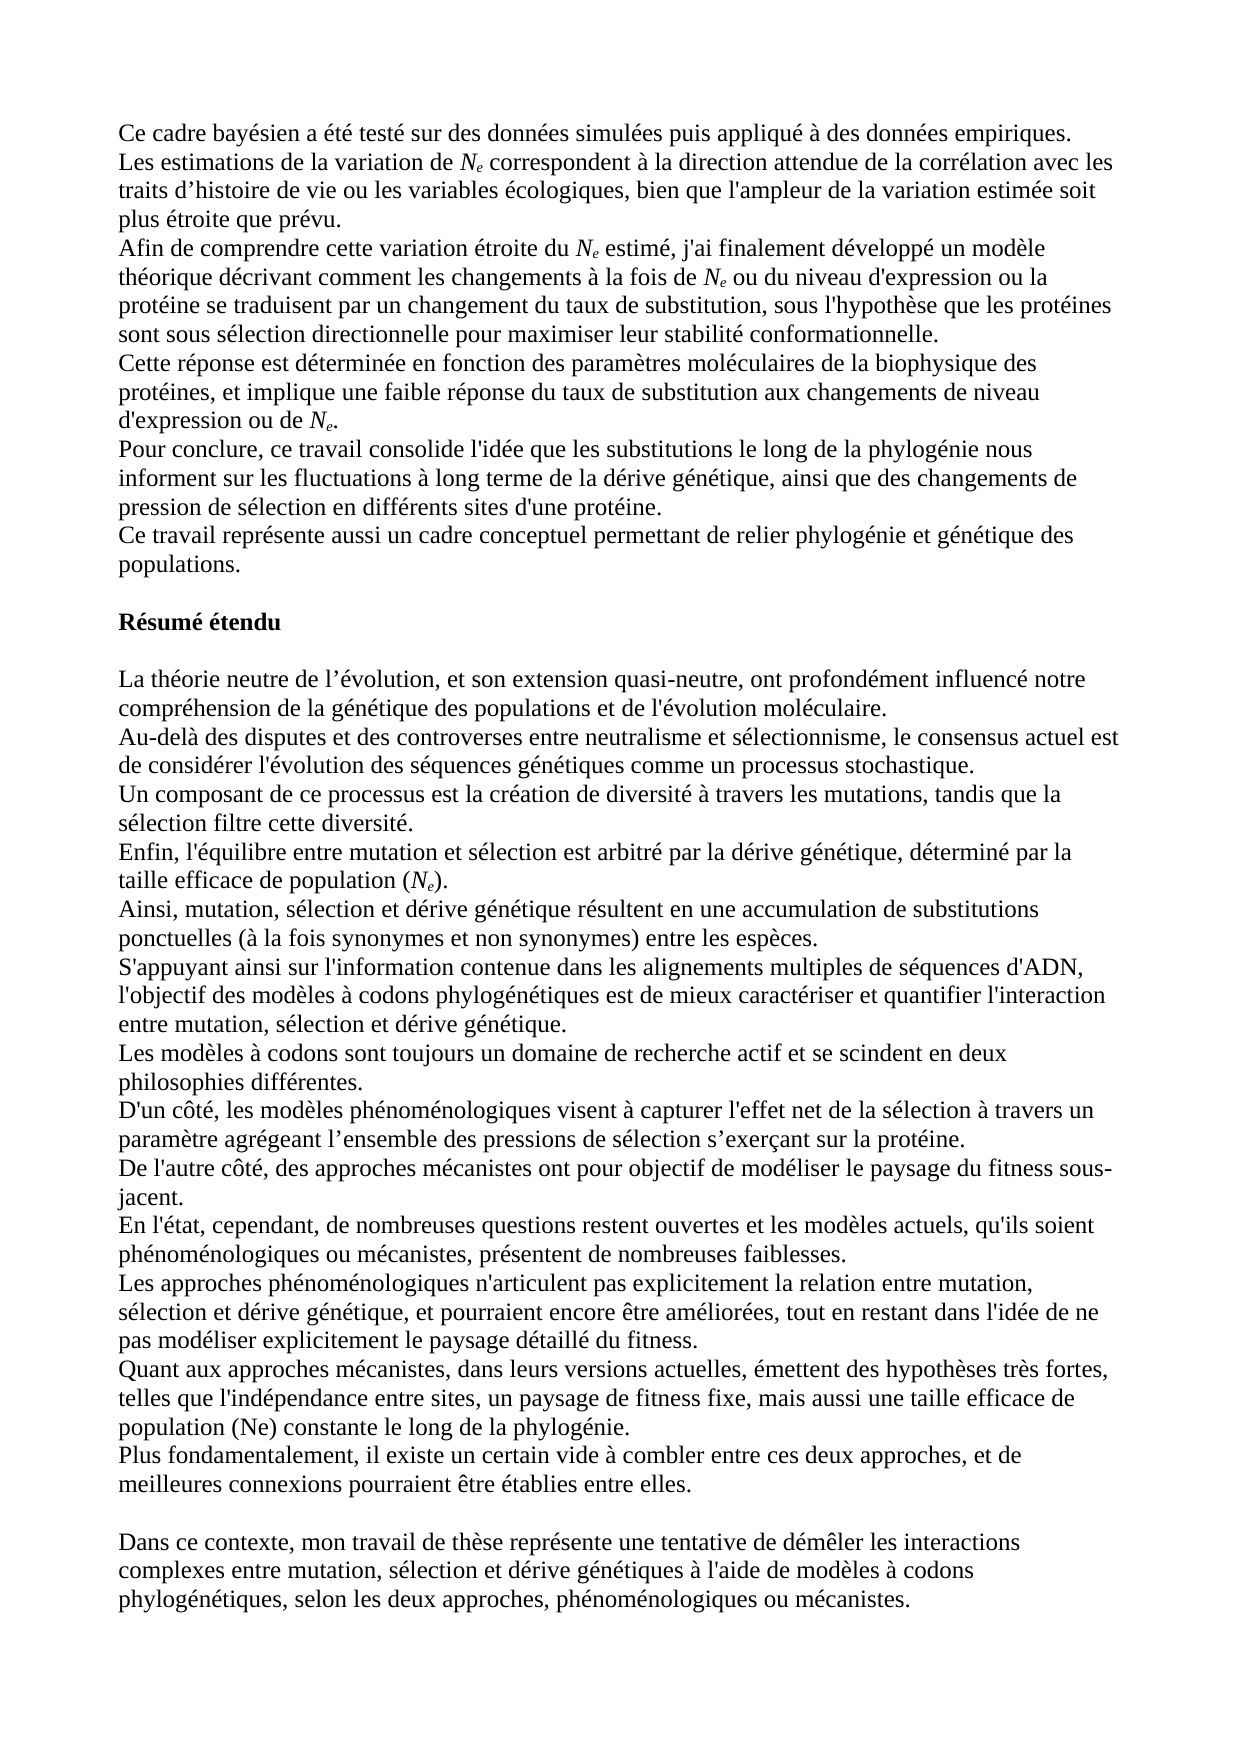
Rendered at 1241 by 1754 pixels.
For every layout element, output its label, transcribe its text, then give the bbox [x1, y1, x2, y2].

text Au-delà des disputes et des controverses entre neutralisme et sélectionnisme, le consensus actuel est de considérer l'évolution des séquences génétiques comme un processus stochastique. [118, 722, 1122, 779]
text Enfin, l'équilibre entre mutation et sélection est arbitré par la dérive génétique, déterminé par la taille efficace de population (Ne). [118, 837, 1122, 894]
text D'un côté, les modèles phénoménologiques visent à capturer l'effet net de la sélection à travers un paramètre agrégeant l’ensemble des pressions de sélection s’exerçant sur la protéine. [118, 1096, 1122, 1153]
text Ainsi, mutation, sélection et dérive génétique résultent en une accumulation de substitutions ponctuelles (à la fois synonymes et non synonymes) entre les espèces. [118, 894, 1122, 952]
text S'appuyant ainsi sur l'information contenue dans les alignements multiples de séquences d'ADN, l'objectif des modèles à codons phylogénétiques est de mieux caractériser et quantifier l'interaction entre mutation, sélection et dérive génétique. [118, 952, 1122, 1038]
text Les estimations de la variation de Ne correspondent à la direction attendue de la corrélation avec les traits d’histoire de vie ou les variables écologiques, bien que l'ampleur de la variation estimée soit plus étroite que prévu. [118, 147, 1122, 233]
text Les approches phénoménologiques n'articulent pas explicitement la relation entre mutation, sélection et dérive génétique, et pourraient encore être améliorées, tout en restant dans l'idée de ne pas modéliser explicitement le paysage détaillé du fitness. [118, 1268, 1122, 1354]
text De l'autre côté, des approches mécanistes ont pour objectif de modéliser le paysage du fitness sous-jacent. [118, 1153, 1122, 1211]
text En l'état, cependant, de nombreuses questions restent ouvertes et les modèles actuels, qu'ils soient phénoménologiques ou mécanistes, présentent de nombreuses faiblesses. [118, 1211, 1122, 1268]
text Ce cadre bayésien a été testé sur des données simulées puis appliqué à des données empiriques. [118, 118, 1122, 147]
text Cette réponse est déterminée en fonction des paramètres moléculaires de la biophysique des protéines, et implique une faible réponse du taux de substitution aux changements de niveau d'expression ou de Ne. [118, 348, 1122, 434]
text Pour conclure, ce travail consolide l'idée que les substitutions le long de la phylogénie nous informent sur les fluctuations à long terme de la dérive génétique, ainsi que des changements de pression de sélection en différents sites d'une protéine. [118, 434, 1122, 521]
text Dans ce contexte, mon travail de thèse représente une tentative de démêler les interactions complexes entre mutation, sélection et dérive génétiques à l'aide de modèles à codons phylogénétiques, selon les deux approches, phénoménologiques ou mécanistes. [118, 1527, 1122, 1613]
text La théorie neutre de l’évolution, et son extension quasi-neutre, ont profondément influencé notre compréhension de la génétique des populations et de l'évolution moléculaire. [118, 664, 1122, 722]
text Afin de comprendre cette variation étroite du Ne estimé, j'ai finalement développé un modèle théorique décrivant comment les changements à la fois de Ne ou du niveau d'expression ou la protéine se traduisent par un changement du taux de substitution, sous l'hypothèse que les protéines sont sous sélection directionnelle pour maximiser leur stabilité conformationnelle. [118, 233, 1122, 348]
text Ce travail représente aussi un cadre conceptuel permettant de relier phylogénie et génétique des populations. [118, 521, 1122, 578]
text Résumé étendu [118, 607, 1122, 636]
text Plus fondamentalement, il existe un certain vide à combler entre ces deux approches, et de meilleures connexions pourraient être établies entre elles. [118, 1441, 1122, 1498]
text Quant aux approches mécanistes, dans leurs versions actuelles, émettent des hypothèses très fortes, telles que l'indépendance entre sites, un paysage de fitness fixe, mais aussi une taille efficace de population (Ne) constante le long de la phylogénie. [118, 1354, 1122, 1441]
text Un composant de ce processus est la création de diversité à travers les mutations, tandis que la sélection filtre cette diversité. [118, 779, 1122, 837]
text Les modèles à codons sont toujours un domaine de recherche actif et se scindent en deux philosophies différentes. [118, 1038, 1122, 1096]
